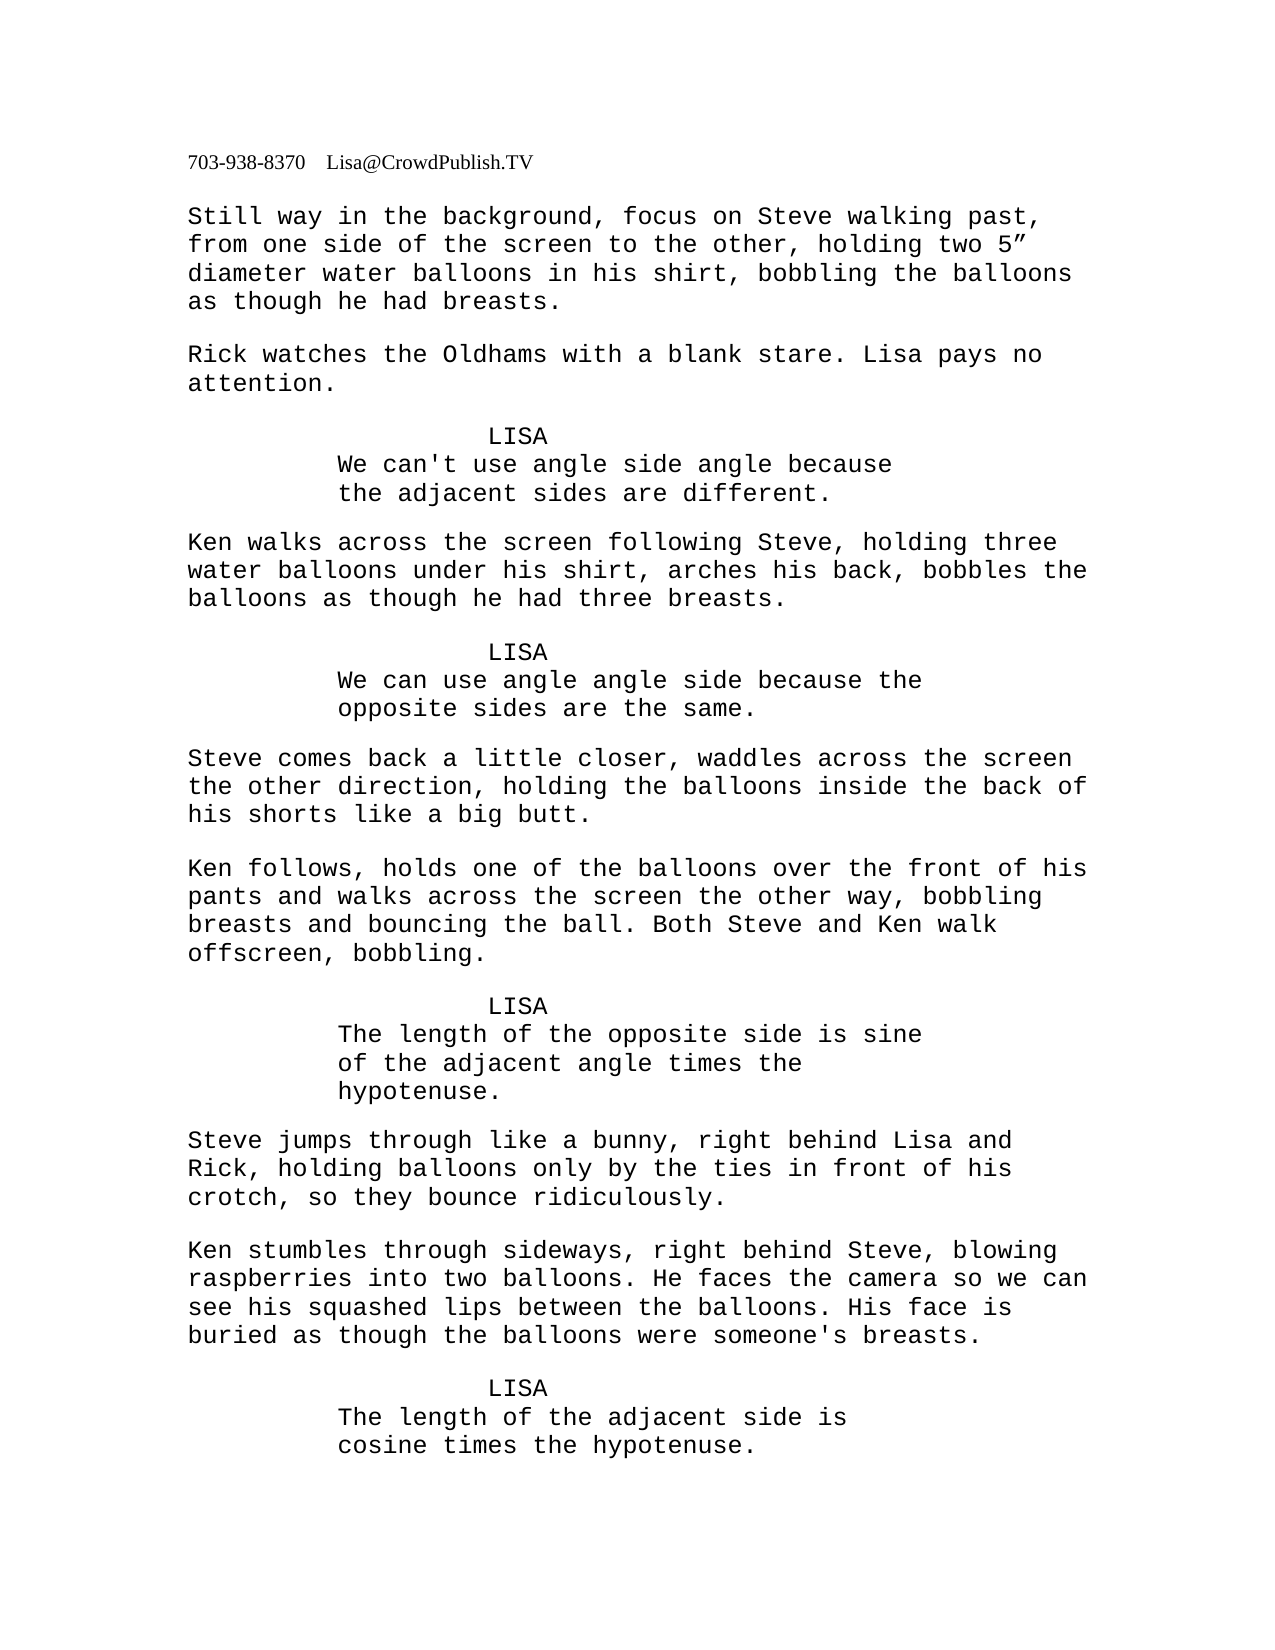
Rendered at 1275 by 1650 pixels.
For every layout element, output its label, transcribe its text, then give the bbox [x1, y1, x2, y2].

text Steve comes back a little closer, waddles across the screen the other direction, holding the balloons inside the back of his shorts like a big butt. [187, 745, 1087, 830]
text Ken walks across the screen following Steve, holding three water balloons under his shirt, arches his back, bobbles the balloons as though he had three breasts. [187, 529, 1087, 614]
text The length of the opposite side is sine of the adjacent angle times the hypotenuse. [337, 1022, 937, 1107]
text Rick watches the Oldhams with a blank stare. Lisa pays no attention. [187, 342, 1087, 398]
text LISA [187, 993, 1087, 1022]
text LISA [187, 639, 1087, 668]
text Ken stumbles through sideways, right behind Steve, blowing raspberries into two balloons. He faces the camera so we can see his squashed lips between the balloons. His face is buried as though the balloons were someone's breasts. [187, 1238, 1087, 1351]
text Still way in the background, focus on Steve walking past, from one side of the screen to the other, holding two 5” diameter water balloons in his shirt, bobbling the balloons as though he had breasts. [187, 203, 1087, 317]
text We can't use angle side angle because the adjacent sides are different. [337, 452, 937, 508]
text LISA [187, 1376, 1087, 1404]
text LISA [187, 423, 1087, 452]
text Steve jumps through like a bunny, right behind Lisa and Rick, holding balloons only by the ties in front of his crotch, so they bounce ridiculously. [187, 1128, 1087, 1213]
text Ken follows, holds one of the balloons over the front of his pants and walks across the screen the other way, bobbling breasts and bouncing the ball. Both Steve and Ken walk offscreen, bobbling. [187, 855, 1087, 968]
text We can use angle angle side because the opposite sides are the same. [337, 668, 937, 724]
text The length of the adjacent side is cosine times the hypotenuse. [337, 1404, 937, 1461]
